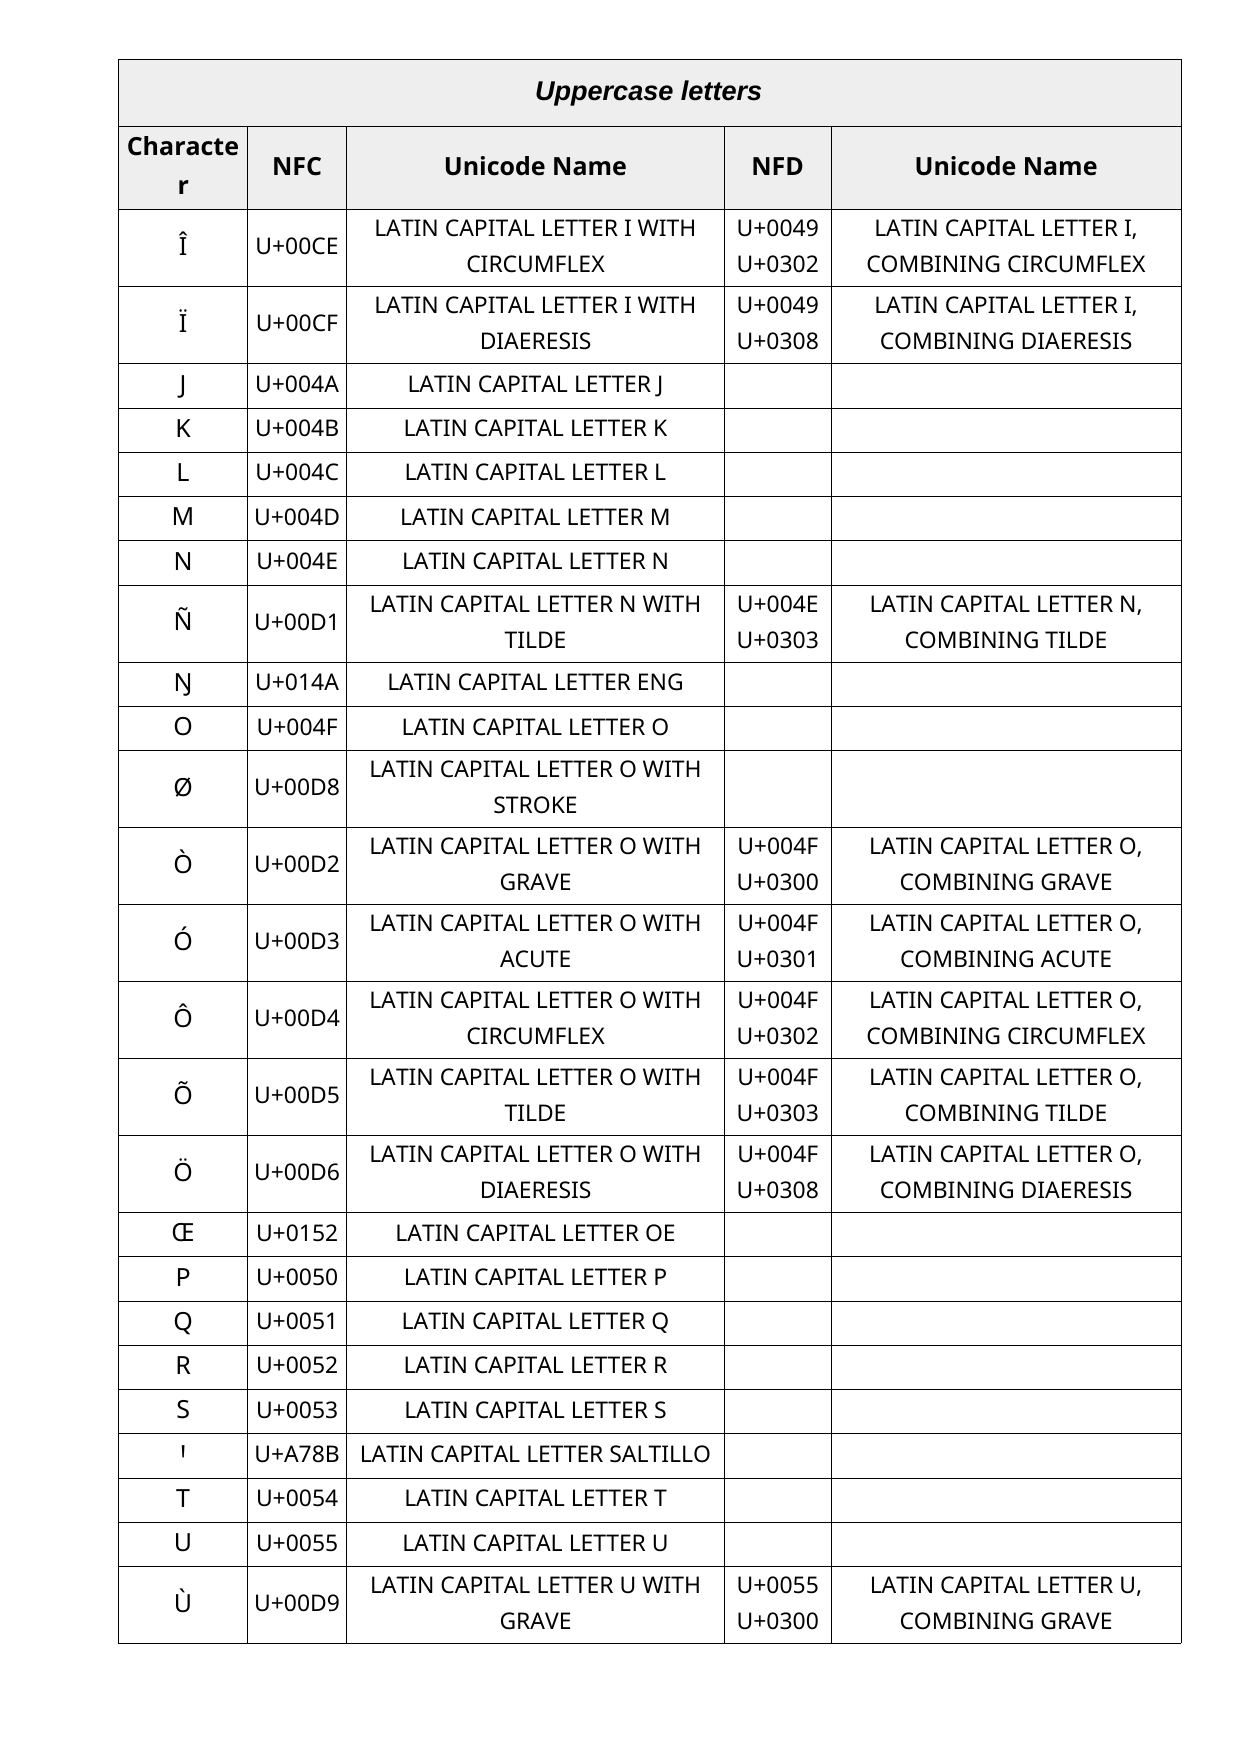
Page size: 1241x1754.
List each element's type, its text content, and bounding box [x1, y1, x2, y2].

table_cell Ñ [119, 586, 247, 662]
table_cell Ꞌ [119, 1434, 247, 1478]
table_cell LATIN CAPITAL LETTER N, COMBINING TILDE [832, 586, 1181, 662]
table_cell U+A78B [248, 1434, 346, 1478]
table_cell [832, 1346, 1181, 1389]
table_cell Î [119, 210, 247, 286]
table_cell [725, 751, 831, 827]
table_cell U+0055 [248, 1523, 346, 1566]
table_cell [832, 541, 1181, 584]
table_cell U+004E U+0303 [725, 586, 831, 662]
table_cell L [119, 453, 247, 496]
table_cell U+004D [248, 497, 346, 540]
table_cell [832, 1523, 1181, 1566]
table_header Uppercase letters [119, 60, 1181, 126]
table_cell U+0049 U+0308 [725, 287, 831, 363]
table_cell LATIN CAPITAL LETTER O WITH CIRCUMFLEX [347, 982, 724, 1058]
table_cell Œ [119, 1213, 247, 1256]
table_cell [832, 1257, 1181, 1301]
table_cell U+0053 [248, 1390, 346, 1433]
table_cell U+0055 U+0300 [725, 1567, 831, 1643]
table_cell [725, 364, 831, 407]
table_cell U+00CF [248, 287, 346, 363]
table_cell LATIN CAPITAL LETTER M [347, 497, 724, 540]
table_cell LATIN CAPITAL LETTER O WITH GRAVE [347, 828, 724, 904]
table_cell K [119, 409, 247, 452]
table_cell [725, 1346, 831, 1389]
table_cell NFD [725, 127, 831, 209]
table_cell U+00D8 [248, 751, 346, 827]
table_cell Ó [119, 905, 247, 981]
table_cell LATIN CAPITAL LETTER R [347, 1346, 724, 1389]
table_cell R [119, 1346, 247, 1389]
table_cell U+0052 [248, 1346, 346, 1389]
table_cell LATIN CAPITAL LETTER J [347, 364, 724, 407]
table_cell Character [119, 127, 247, 209]
table_cell [832, 1434, 1181, 1478]
table_cell M [119, 497, 247, 540]
table_cell Ø [119, 751, 247, 827]
table_cell LATIN CAPITAL LETTER I, COMBINING DIAERESIS [832, 287, 1181, 363]
table_cell LATIN CAPITAL LETTER K [347, 409, 724, 452]
table_cell J [119, 364, 247, 407]
table_cell LATIN CAPITAL LETTER P [347, 1257, 724, 1301]
table_cell S [119, 1390, 247, 1433]
table_cell [725, 663, 831, 706]
table_cell U+004F U+0302 [725, 982, 831, 1058]
table_cell [725, 1390, 831, 1433]
table_cell Ŋ [119, 663, 247, 706]
table_cell LATIN CAPITAL LETTER L [347, 453, 724, 496]
table_cell O [119, 707, 247, 750]
table_cell U+0152 [248, 1213, 346, 1256]
table_cell U+004A [248, 364, 346, 407]
table_cell Unicode Name [347, 127, 724, 209]
table_cell NFC [248, 127, 346, 209]
table_cell U+00D1 [248, 586, 346, 662]
table_cell [832, 1479, 1181, 1522]
table_cell LATIN CAPITAL LETTER O, COMBINING TILDE [832, 1059, 1181, 1135]
table_cell LATIN CAPITAL LETTER Q [347, 1302, 724, 1345]
table_cell U+014A [248, 663, 346, 706]
table_cell LATIN CAPITAL LETTER T [347, 1479, 724, 1522]
table_cell LATIN CAPITAL LETTER I WITH DIAERESIS [347, 287, 724, 363]
table_cell U+00CE [248, 210, 346, 286]
table_cell [725, 1479, 831, 1522]
table_cell U+004B [248, 409, 346, 452]
table_cell LATIN CAPITAL LETTER S [347, 1390, 724, 1433]
table_cell [832, 409, 1181, 452]
table_cell LATIN CAPITAL LETTER O [347, 707, 724, 750]
table_cell Ö [119, 1136, 247, 1212]
table_cell U+00D6 [248, 1136, 346, 1212]
table_cell U+0051 [248, 1302, 346, 1345]
table_cell U+00D3 [248, 905, 346, 981]
table_cell LATIN CAPITAL LETTER I WITH CIRCUMFLEX [347, 210, 724, 286]
table_cell Unicode Name [832, 127, 1181, 209]
table_cell U+00D4 [248, 982, 346, 1058]
table_cell [725, 1434, 831, 1478]
table_cell [832, 497, 1181, 540]
table_cell LATIN CAPITAL LETTER ENG [347, 663, 724, 706]
table_cell U+004F U+0308 [725, 1136, 831, 1212]
table_cell [725, 453, 831, 496]
table_cell [832, 663, 1181, 706]
table_cell Õ [119, 1059, 247, 1135]
table_cell U+00D9 [248, 1567, 346, 1643]
table_cell [725, 707, 831, 750]
table_cell [832, 364, 1181, 407]
table_cell [832, 1390, 1181, 1433]
table_cell U+004F [248, 707, 346, 750]
table_cell [725, 541, 831, 584]
table_cell N [119, 541, 247, 584]
table_cell U+004F U+0301 [725, 905, 831, 981]
table_cell LATIN CAPITAL LETTER N [347, 541, 724, 584]
table_cell Q [119, 1302, 247, 1345]
table_cell LATIN CAPITAL LETTER I, COMBINING CIRCUMFLEX [832, 210, 1181, 286]
table_cell LATIN CAPITAL LETTER U WITH GRAVE [347, 1567, 724, 1643]
table_cell [725, 1213, 831, 1256]
table_cell U+004C [248, 453, 346, 496]
table_cell U+004F U+0303 [725, 1059, 831, 1135]
table_cell U+0054 [248, 1479, 346, 1522]
table_cell LATIN CAPITAL LETTER SALTILLO [347, 1434, 724, 1478]
table_cell [832, 1302, 1181, 1345]
table_cell T [119, 1479, 247, 1522]
table_cell U+00D2 [248, 828, 346, 904]
table_cell LATIN CAPITAL LETTER U [347, 1523, 724, 1566]
table_cell [832, 707, 1181, 750]
table_cell LATIN CAPITAL LETTER O, COMBINING GRAVE [832, 828, 1181, 904]
table_cell U+004E [248, 541, 346, 584]
table_cell LATIN CAPITAL LETTER O WITH TILDE [347, 1059, 724, 1135]
table_cell [725, 409, 831, 452]
table_cell Ò [119, 828, 247, 904]
table_cell U+0050 [248, 1257, 346, 1301]
table_cell LATIN CAPITAL LETTER OE [347, 1213, 724, 1256]
table_cell [832, 751, 1181, 827]
table_cell LATIN CAPITAL LETTER O WITH ACUTE [347, 905, 724, 981]
table_cell [832, 1213, 1181, 1256]
table_cell LATIN CAPITAL LETTER N WITH TILDE [347, 586, 724, 662]
table_cell LATIN CAPITAL LETTER O, COMBINING ACUTE [832, 905, 1181, 981]
table_cell P [119, 1257, 247, 1301]
table_cell LATIN CAPITAL LETTER O, COMBINING CIRCUMFLEX [832, 982, 1181, 1058]
table_cell [725, 1257, 831, 1301]
table_cell LATIN CAPITAL LETTER O WITH STROKE [347, 751, 724, 827]
table_cell [832, 453, 1181, 496]
table_cell LATIN CAPITAL LETTER O WITH DIAERESIS [347, 1136, 724, 1212]
table_cell Ù [119, 1567, 247, 1643]
table_cell Ï [119, 287, 247, 363]
table_cell Ô [119, 982, 247, 1058]
table_cell LATIN CAPITAL LETTER O, COMBINING DIAERESIS [832, 1136, 1181, 1212]
table_cell U+00D5 [248, 1059, 346, 1135]
table_cell U+0049 U+0302 [725, 210, 831, 286]
table_cell [725, 1523, 831, 1566]
table_cell [725, 1302, 831, 1345]
table_cell LATIN CAPITAL LETTER U, COMBINING GRAVE [832, 1567, 1181, 1643]
table_cell U [119, 1523, 247, 1566]
table_cell U+004F U+0300 [725, 828, 831, 904]
table_cell [725, 497, 831, 540]
